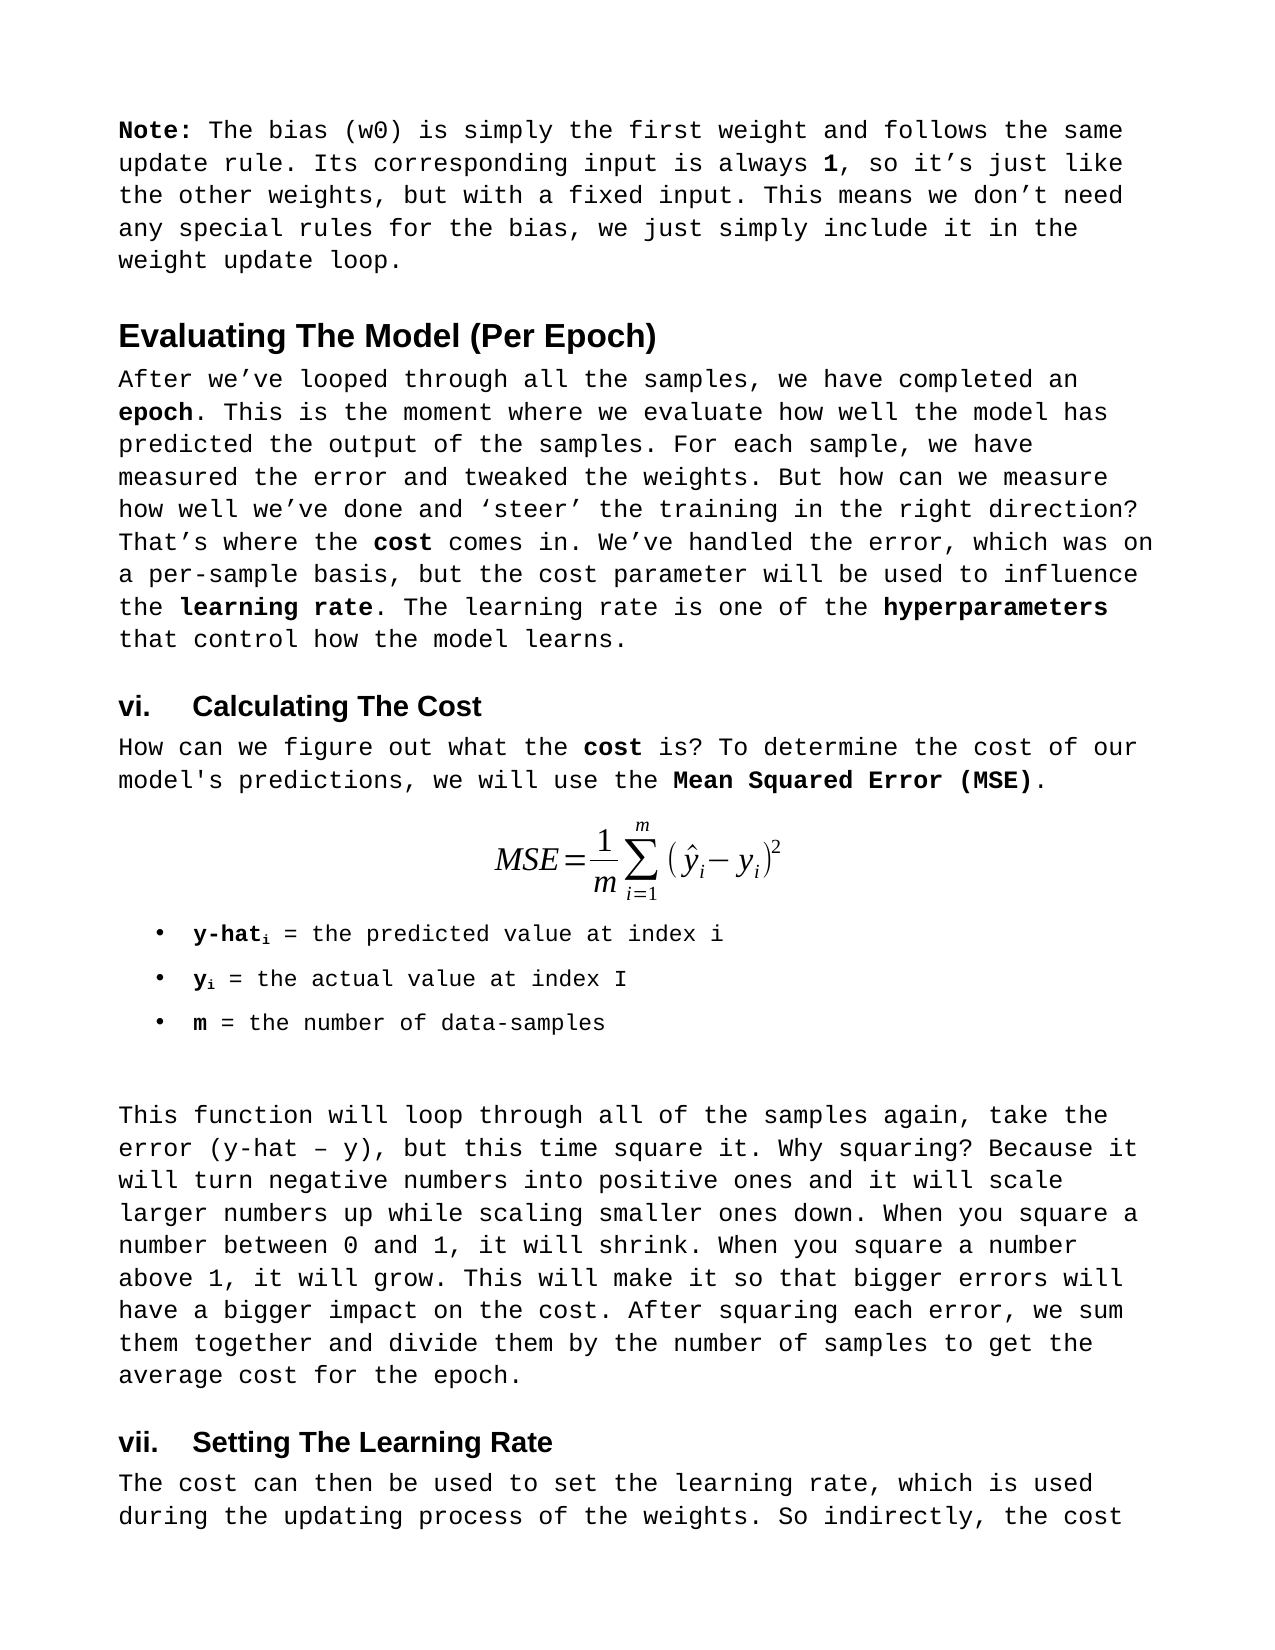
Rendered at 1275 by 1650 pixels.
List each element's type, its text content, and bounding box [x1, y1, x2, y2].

subtitle Setting The Learning Rate [118, 1425, 1157, 1458]
list yi = the actual value at index I [156, 967, 1157, 993]
text How can we figure out what the cost is? To determine the cost of our model's predictions, we will use the Mean Squared Error (MSE). [118, 735, 1157, 796]
text Note: The bias (w0) is simply the first weight and follows the same update rule. Its corresponding input is always 1, so it’s just like the other weights, but with a fixed input. This means we don’t need any special rules for the bias, we just simply include it in the weight update loop. [118, 118, 1157, 276]
text After we’ve looped through all the samples, we have completed an epoch. This is the moment where we evaluate how well the model has predicted the output of the samples. For each sample, we have measured the error and tweaked the weights. But how can we measure how well we’ve done and ‘steer’ the training in the right direction? That’s where the cost comes in. We’ve handled the error, which was on a per-sample basis, but the cost parameter will be used to influence the learning rate. The learning rate is one of the hyperparameters that control how the model learns. [118, 367, 1157, 655]
text The cost can then be used to set the learning rate, which is used during the updating process of the weights. So indirectly, the cost [118, 1471, 1157, 1532]
list y-hati = the predicted value at index i [156, 923, 1157, 949]
subtitle Calculating The Cost [118, 689, 1157, 722]
list m = the number of data-samples [156, 1012, 1157, 1037]
subtitle Evaluating The Model (Per Epoch) [118, 316, 1157, 354]
text This function will loop through all of the samples again, take the error (y-hat – y), but this time square it. Why squaring? Because it will turn negative numbers into positive ones and it will scale larger numbers up while scaling smaller ones down. When you square a number between 0 and 1, it will shrink. When you square a number above 1, it will grow. This will make it so that bigger errors will have a bigger impact on the cost. After squaring each error, we sum them together and divide them by the number of samples to get the average cost for the epoch. [118, 1103, 1157, 1391]
